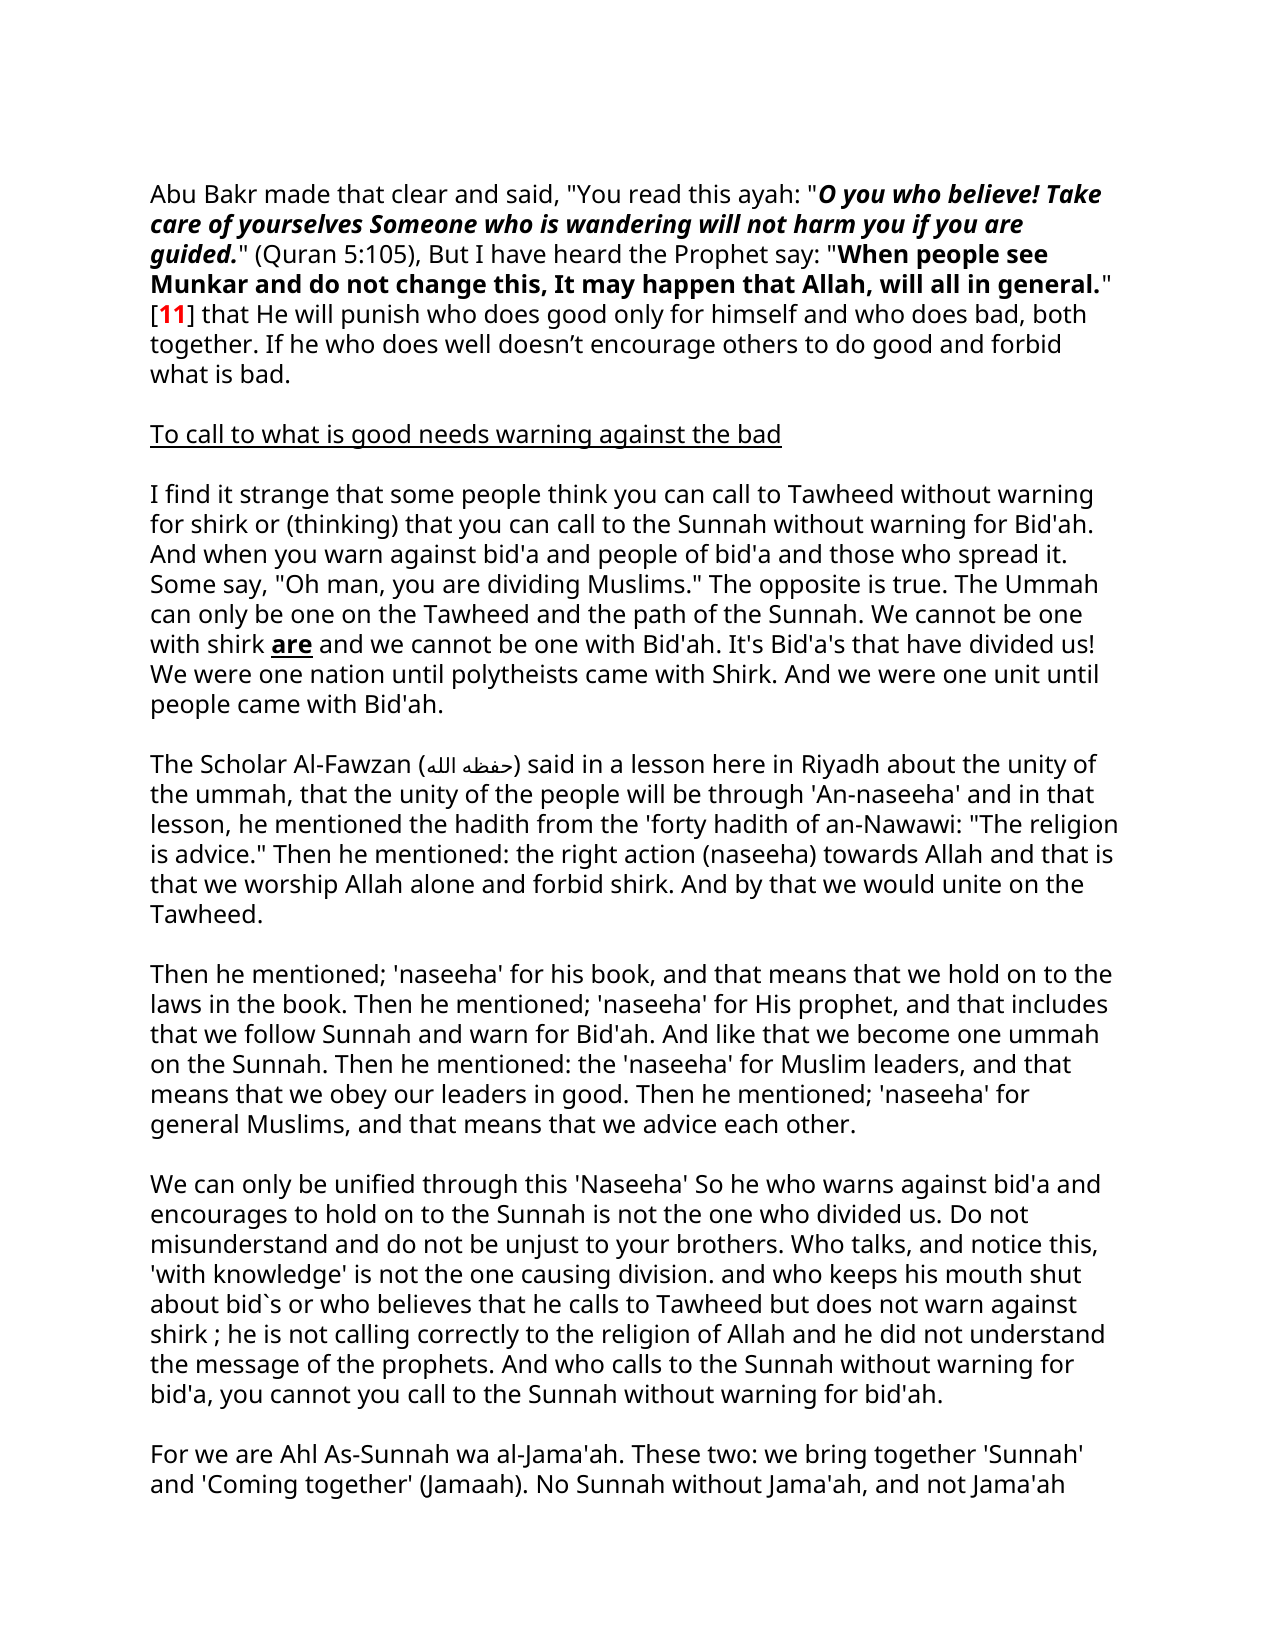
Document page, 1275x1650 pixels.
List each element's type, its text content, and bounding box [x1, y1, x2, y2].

text The Scholar Al-Fawzan (حفظه الله) said in a lesson here in Riyadh about the unity of the ummah, that the unity of the people will be through 'An-naseeha' and in that lesson, he mentioned the hadith from the 'forty hadith of an-Nawawi: "The religion is advice." Then he mentioned: the right action (naseeha) towards Allah and that is that we worship Allah alone and forbid shirk. And by that we would unite on the Tawheed. [150, 750, 1125, 930]
text Abu Bakr made that clear and said, "You read this ayah: "O you who believe! Take care of yourselves Someone who is wandering will not harm you if you are guided." (Quran 5:105), But I have heard the Prophet say: "When people see Munkar and do not change this, It may happen that Allah, will all in general." [11] that He will punish who does good only for himself and who does bad, both together. If he who does well doesn’t encourage others to do good and forbid what is bad. [150, 180, 1125, 390]
text We can only be unified through this 'Naseeha' So he who warns against bid'a and encourages to hold on to the Sunnah is not the one who divided us. Do not misunderstand and do not be unjust to your brothers. Who talks, and notice this, 'with knowledge' is not the one causing division. and who keeps his mouth shut about bid`s or who believes that he calls to Tawheed but does not warn against shirk ; he is not calling correctly to the religion of Allah and he did not understand the message of the prophets. And who calls to the Sunnah without warning for bid'a, you cannot you call to the Sunnah without warning for bid'ah. [150, 1170, 1125, 1410]
text For we are Ahl As-Sunnah wa al-Jama'ah. These two: we bring together 'Sunnah' and 'Coming together' (Jamaah). No Sunnah without Jama'ah, and not Jama'ah [150, 1440, 1125, 1500]
text To call to what is good needs warning against the bad [150, 420, 1125, 450]
text I find it strange that some people think you can call to Tawheed without warning for shirk or (thinking) that you can call to the Sunnah without warning for Bid'ah. And when you warn against bid'a and people of bid'a and those who spread it. Some say, "Oh man, you are dividing Muslims." The opposite is true. The Ummah can only be one on the Tawheed and the path of the Sunnah. We cannot be one with shirk are and we cannot be one with Bid'ah. It's Bid'a's that have divided us! We were one nation until polytheists came with Shirk. And we were one unit until people came with Bid'ah. [150, 480, 1125, 720]
text Then he mentioned; 'naseeha' for his book, and that means that we hold on to the laws in the book. Then he mentioned; 'naseeha' for His prophet, and that includes that we follow Sunnah and warn for Bid'ah. And like that we become one ummah on the Sunnah. Then he mentioned: the 'naseeha' for Muslim leaders, and that means that we obey our leaders in good. Then he mentioned; 'naseeha' for general Muslims, and that means that we advice each other. [150, 960, 1125, 1140]
